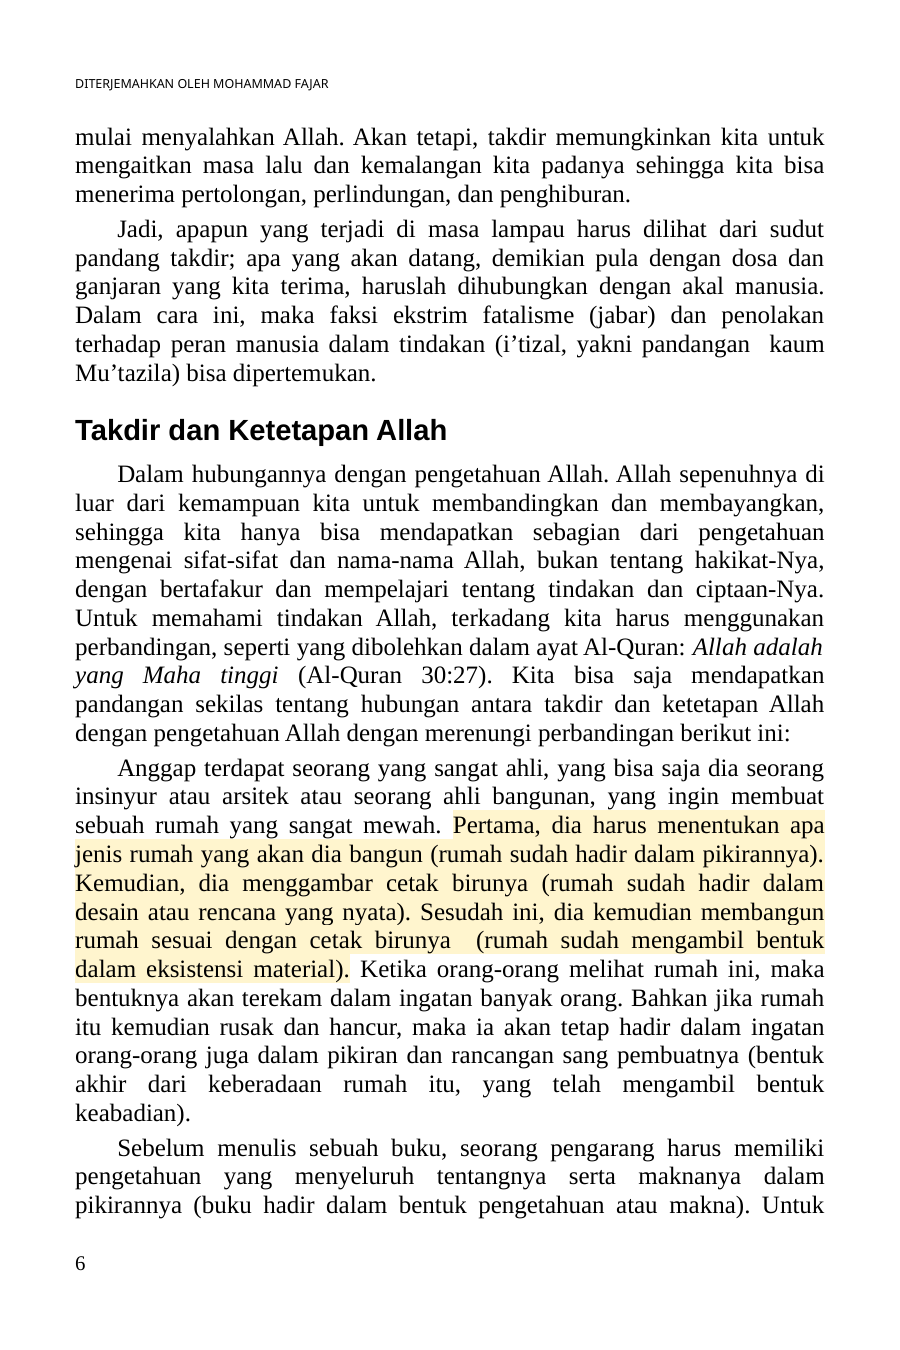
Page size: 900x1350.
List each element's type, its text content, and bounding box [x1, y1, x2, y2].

subtitle Takdir dan Ketetapan Allah [75, 413, 825, 447]
text Jadi, apapun yang terjadi di masa lampau harus dilihat dari sudut pandang takdir; apa yang akan datang, demikian pula dengan dosa dan ganjaran yang kita terima, haruslah dihubungkan dengan akal manusia. Dalam cara ini, maka faksi ekstrim fatalisme (jabar) dan penolakan terhadap peran manusia dalam tindakan (i’tizal, yakni pandangan kaum Mu’tazila) bisa dipertemukan. [75, 214, 825, 386]
text mulai menyalahkan Allah. Akan tetapi, takdir memungkinkan kita untuk mengaitkan masa lalu dan kemalangan kita padanya sehingga kita bisa menerima pertolongan, perlindungan, dan penghiburan. [75, 122, 825, 208]
text Dalam hubungannya dengan pengetahuan Allah. Allah sepenuhnya di luar dari kemampuan kita untuk membandingkan dan membayangkan, sehingga kita hanya bisa mendapatkan sebagian dari pengetahuan mengenai sifat-sifat dan nama-nama Allah, bukan tentang hakikat-Nya, dengan bertafakur dan mempelajari tentang tindakan dan ciptaan-Nya. Untuk memahami tindakan Allah, terkadang kita harus menggunakan perbandingan, seperti yang dibolehkan dalam ayat Al-Quran: Allah adalah yang Maha tinggi (Al-Quran 30:27). Kita bisa saja mendapatkan pandangan sekilas tentang hubungan antara takdir dan ketetapan Allah dengan pengetahuan Allah dengan merenungi perbandingan berikut ini: [75, 459, 825, 747]
text Sebelum menulis sebuah buku, seorang pengarang harus memiliki pengetahuan yang menyeluruh tentangnya serta maknanya dalam pikirannya (buku hadir dalam bentuk pengetahuan atau makna). Untuk [75, 1133, 825, 1219]
text Anggap terdapat seorang yang sangat ahli, yang bisa saja dia seorang insinyur atau arsitek atau seorang ahli bangunan, yang ingin membuat sebuah rumah yang sangat mewah. Pertama, dia harus menentukan apa jenis rumah yang akan dia bangun (rumah sudah hadir dalam pikirannya). Kemudian, dia menggambar cetak birunya (rumah sudah hadir dalam desain atau rencana yang nyata). Sesudah ini, dia kemudian membangun rumah sesuai dengan cetak birunya (rumah sudah mengambil bentuk dalam eksistensi material). Ketika orang-orang melihat rumah ini, maka bentuknya akan terekam dalam ingatan banyak orang. Bahkan jika rumah itu kemudian rusak dan hancur, maka ia akan tetap hadir dalam ingatan orang-orang juga dalam pikiran dan rancangan sang pembuatnya (bentuk akhir dari keberadaan rumah itu, yang telah mengambil bentuk keabadian). [75, 753, 825, 1127]
